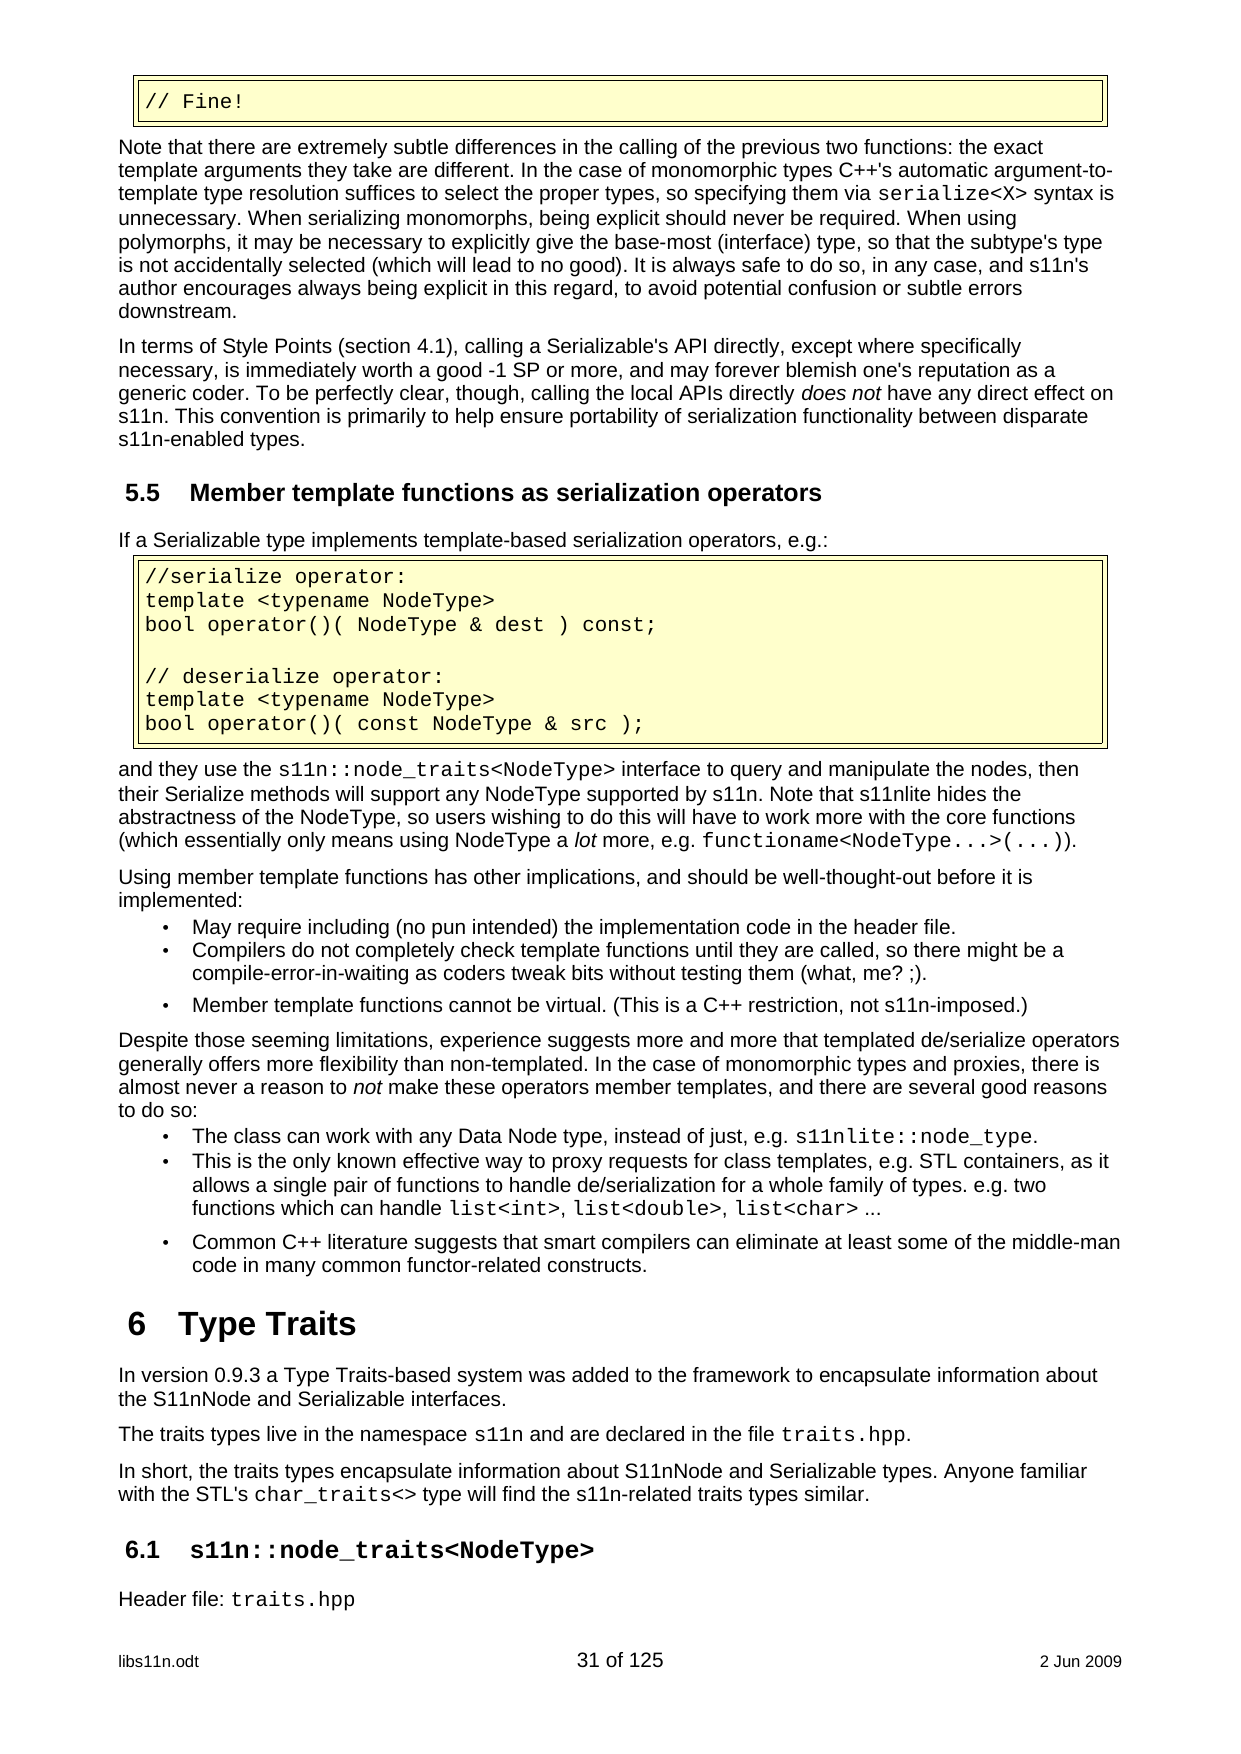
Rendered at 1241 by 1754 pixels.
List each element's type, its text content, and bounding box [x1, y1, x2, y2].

text and they use the s11n::node_traits<NodeType> interface to query and manipulate the nodes, then their Serialize methods will support any NodeType supported by s11n. Note that s11nlite hides the abstractness of the NodeType, so users wishing to do this will have to work more with the core functions (which essentially only means using NodeType a lot more, e.g. functioname<NodeType...>(...)). [118, 757, 1122, 854]
text The traits types live in the namespace s11n and are declared in the file traits.hpp. [118, 1422, 1122, 1448]
subtitle s11n::node_traits<NodeType> [118, 1536, 1122, 1566]
list Member template functions cannot be virtual. (This is a C++ restriction, not s11n-imposed.) [162, 994, 1122, 1017]
text Despite those seeming limitations, experience suggests more and more that templated de/serialize operators generally offers more flexibility than non-templated. In the case of monomorphic types and proxies, there is almost never a reason to not make these operators member templates, and there are several good reasons to do so: [118, 1029, 1122, 1122]
text In version 0.9.3 a Type Traits-based system was added to the framework to encapsulate information about the S11nNode and Serializable interfaces. [118, 1364, 1122, 1411]
text Note that there are extremely subtle differences in the calling of the previous two functions: the exact template arguments they take are different. In the case of monomorphic types C++'s automatic argument-to-template type resolution suffices to select the proper types, so specifying them via serialize<X> syntax is unnecessary. When serializing monomorphs, being explicit should never be required. When using polymorphs, it may be necessary to explicitly give the base-most (interface) type, so that the subtype's type is not accidentally selected (which will lead to no good). It is always safe to do so, in any case, and s11n's author encourages always being explicit in this regard, to avoid potential confusion or subtle errors downstream. [118, 135, 1122, 323]
text bool operator()( const NodeType & src ); [134, 702, 1107, 748]
text If a Serializable type implements template-based serialization operators, e.g.: [118, 529, 1122, 552]
text template <typename NodeType> [139, 678, 1102, 702]
text // Fine! [134, 76, 1107, 126]
list May require including (no pun intended) the implementation code in the header file. [162, 915, 1122, 938]
list This is the only known effective way to proxy requests for class templates, e.g. STL containers, as it allows a single pair of functions to handle de/serialization for a whole family of types. e.g. two functions which can handle list<int>, list<double>, list<char> ... [162, 1150, 1122, 1222]
text In short, the traits types encapsulate information about S11nNode and Serializable types. Anyone familiar with the STL's char_traits<> type will find the s11n-related traits types similar. [118, 1459, 1122, 1508]
text // deserialize operator: [139, 654, 1102, 678]
list Common C++ literature suggests that smart compilers can eliminate at least some of the middle-man code in many common functor-related constructs. [162, 1231, 1122, 1277]
text template <typename NodeType> [139, 578, 1102, 602]
text bool operator()( NodeType & dest ) const; [139, 602, 1102, 626]
text //serialize operator: [134, 556, 1107, 578]
list Compilers do not completely check template functions until they are called, so there might be a compile-error-in-waiting as coders tweak bits without testing them (what, me? ;). [162, 938, 1122, 985]
subtitle Type Traits [118, 1305, 1122, 1343]
subtitle Member template functions as serialization operators [118, 479, 1122, 507]
text Using member template functions has other implications, and should be well-thought-out before it is implemented: [118, 866, 1122, 912]
list The class can work with any Data Node type, instead of just, e.g. s11nlite::node_type. [162, 1125, 1122, 1150]
text In terms of Style Points (section 4.1), calling a Serializable's API directly, except where specifically necessary, is immediately worth a good -1 SP or more, and may forever blemish one's reputation as a generic coder. To be perfectly clear, though, calling the local APIs directly does not have any direct effect on s11n. This convention is primarily to help ensure portability of serialization functionality between disparate s11n-enabled types. [118, 335, 1122, 451]
text Header file: traits.hpp [118, 1587, 1122, 1613]
